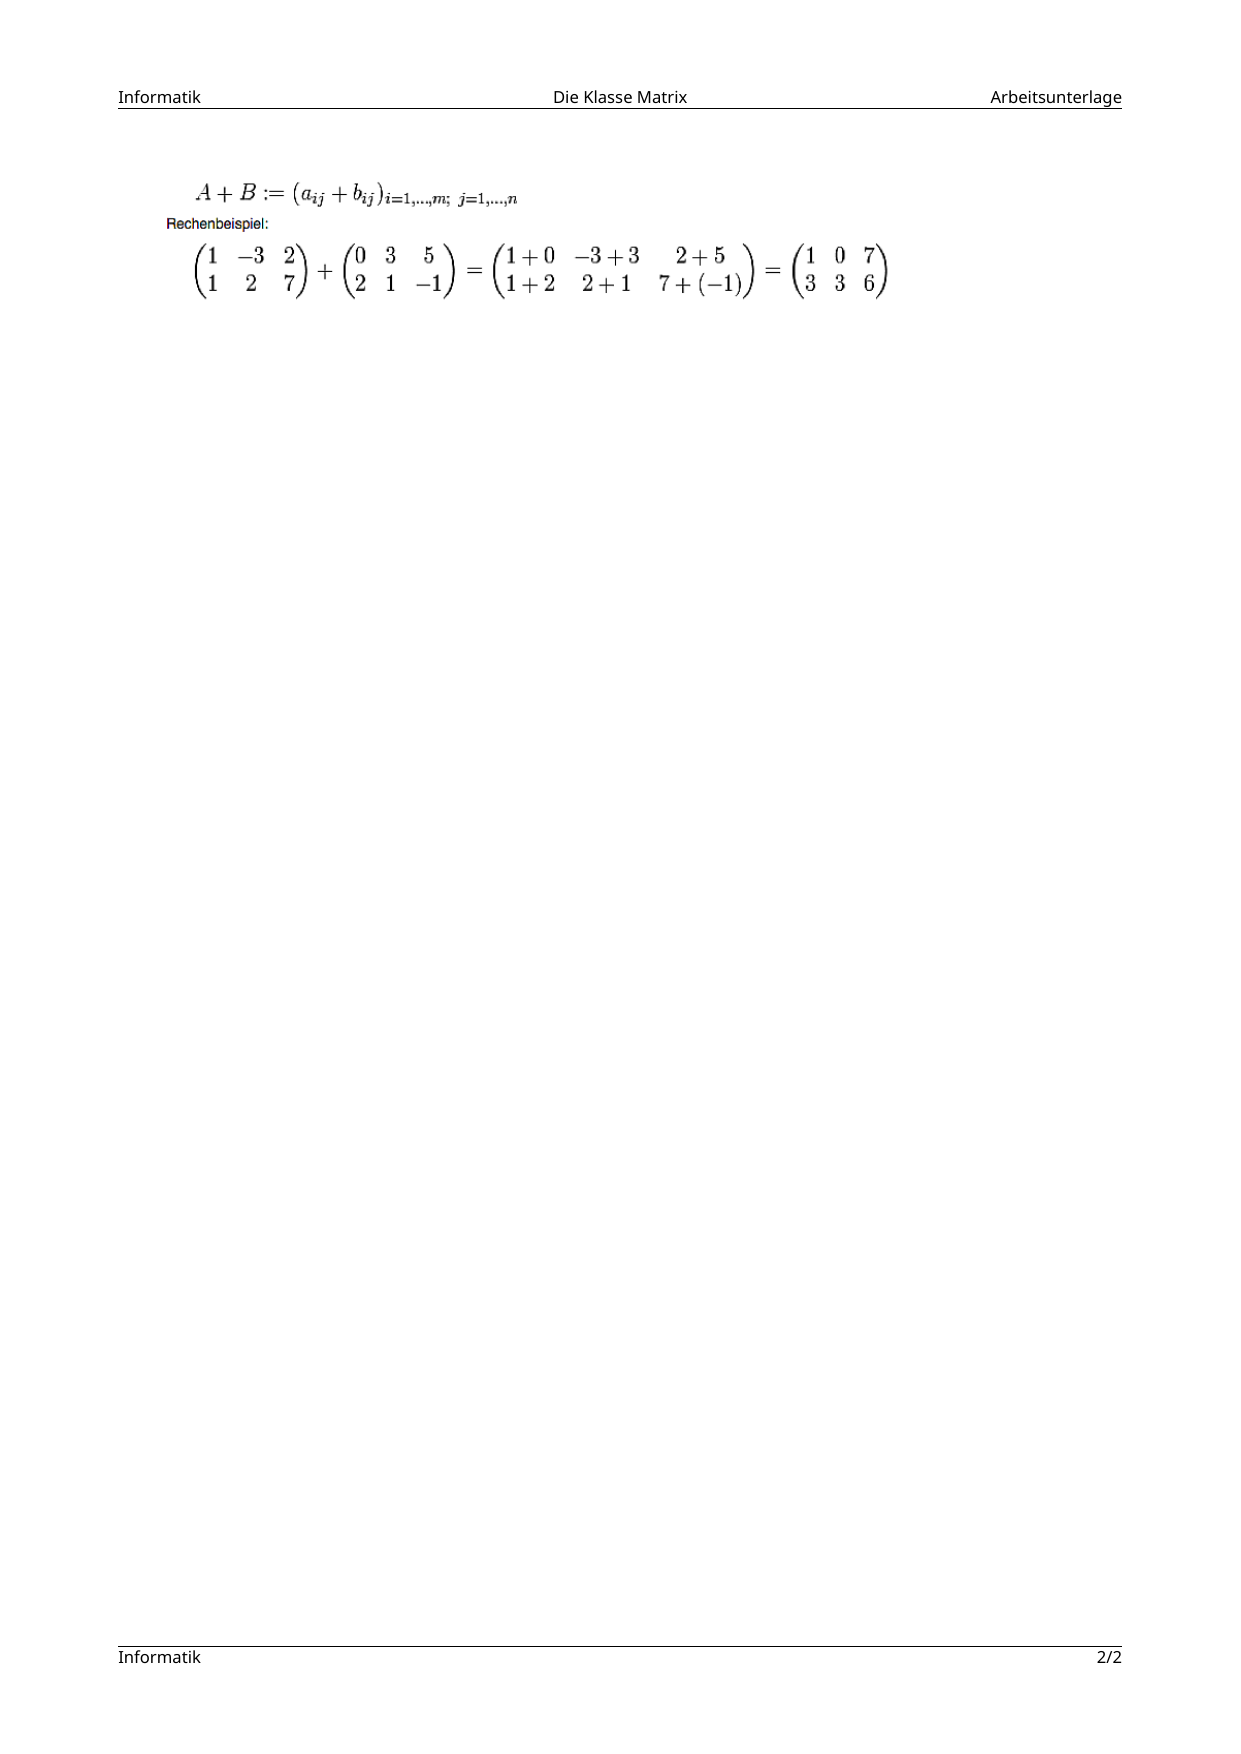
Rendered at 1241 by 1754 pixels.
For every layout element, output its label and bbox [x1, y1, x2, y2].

picture [164, 174, 905, 312]
